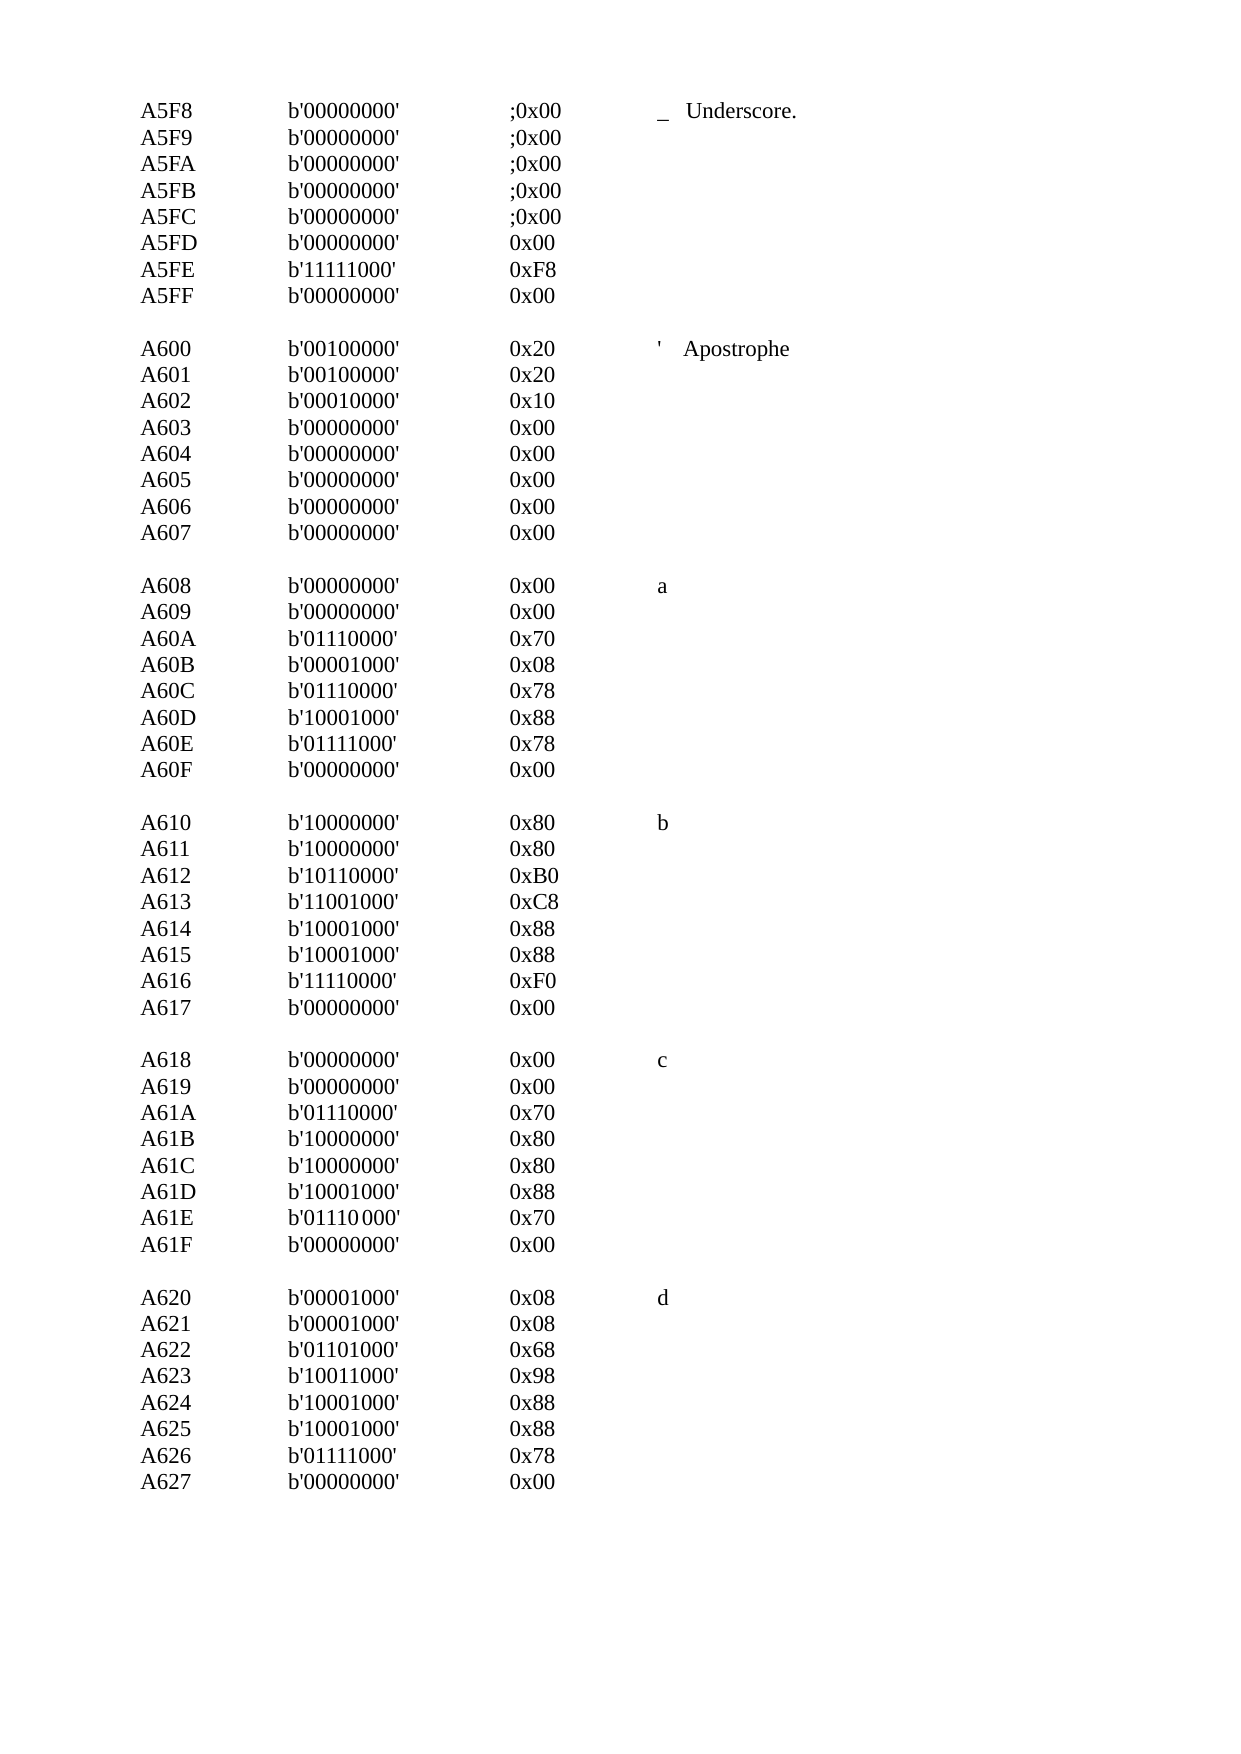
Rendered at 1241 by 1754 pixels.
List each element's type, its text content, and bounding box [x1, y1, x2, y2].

text A621 b'00001000' 0x08 [66, 1310, 1172, 1336]
text A604 b'00000000' 0x00 [66, 440, 1172, 467]
text A602 b'00010000' 0x10 [66, 387, 1172, 414]
text A61B b'10000000' 0x80 [66, 1125, 1172, 1152]
text A616 b'11110000' 0xF0 [66, 967, 1172, 994]
text A60E b'01111000' 0x78 [66, 730, 1172, 756]
text A626 b'01111000' 0x78 [66, 1442, 1172, 1468]
text A61E b'01110 000' 0x70 [66, 1204, 1172, 1231]
text A615 b'10001000' 0x88 [66, 941, 1172, 967]
text A622 b'01101000' 0x68 [66, 1336, 1172, 1363]
text A612 b'10110000' 0xB0 [66, 862, 1172, 888]
text A5FE b'11111000' 0xF8 [66, 256, 1172, 282]
text A5FD b'00000000' 0x00 [66, 229, 1172, 256]
text A601 b'00100000' 0x20 [66, 361, 1172, 387]
text A618 b'00000000' 0x00 c [66, 1046, 1172, 1073]
text A5F9 b'00000000' ;0x00 [66, 124, 1172, 150]
text A61D b'10001000' 0x88 [66, 1178, 1172, 1204]
text A617 b'00000000' 0x00 [66, 994, 1172, 1020]
text A608 b'00000000' 0x00 a [66, 572, 1172, 598]
text A605 b'00000000' 0x00 [66, 467, 1172, 493]
text A603 b'00000000' 0x00 [66, 414, 1172, 440]
text A60D b'10001000' 0x88 [66, 704, 1172, 730]
text A61A b'01110000' 0x70 [66, 1099, 1172, 1125]
text A613 b'11001000' 0xC8 [66, 888, 1172, 914]
text A60A b'01110000' 0x70 [66, 625, 1172, 651]
text A5FA b'00000000' ;0x00 [66, 150, 1172, 177]
text A619 b'00000000' 0x00 [66, 1073, 1172, 1099]
text A60C b'01110000' 0x78 [66, 677, 1172, 704]
text A623 b'10011000' 0x98 [66, 1363, 1172, 1389]
text A5F8 b'00000000' ;0x00 _ Underscore. [66, 98, 1172, 124]
text A61C b'10000000' 0x80 [66, 1152, 1172, 1178]
text A61F b'00000000' 0x00 [66, 1231, 1172, 1257]
text A5FB b'00000000' ;0x00 [66, 177, 1172, 203]
text A5FF b'00000000' 0x00 [66, 282, 1172, 308]
text A610 b'10000000' 0x80 b [66, 809, 1172, 836]
text A606 b'00000000' 0x00 [66, 493, 1172, 519]
text A627 b'00000000' 0x00 [66, 1468, 1172, 1494]
text A600 b'00100000' 0x20 ' Apostrophe [66, 335, 1172, 361]
text A607 b'00000000' 0x00 [66, 519, 1172, 546]
text A625 b'10001000' 0x88 [66, 1415, 1172, 1442]
text A614 b'10001000' 0x88 [66, 914, 1172, 941]
text A60B b'00001000' 0x08 [66, 651, 1172, 677]
text A620 b'00001000' 0x08 d [66, 1283, 1172, 1310]
text A609 b'00000000' 0x00 [66, 598, 1172, 625]
text A624 b'10001000' 0x88 [66, 1389, 1172, 1415]
text A5FC b'00000000' ;0x00 [66, 203, 1172, 229]
text A60F b'00000000' 0x00 [66, 756, 1172, 783]
text A611 b'10000000' 0x80 [66, 836, 1172, 862]
